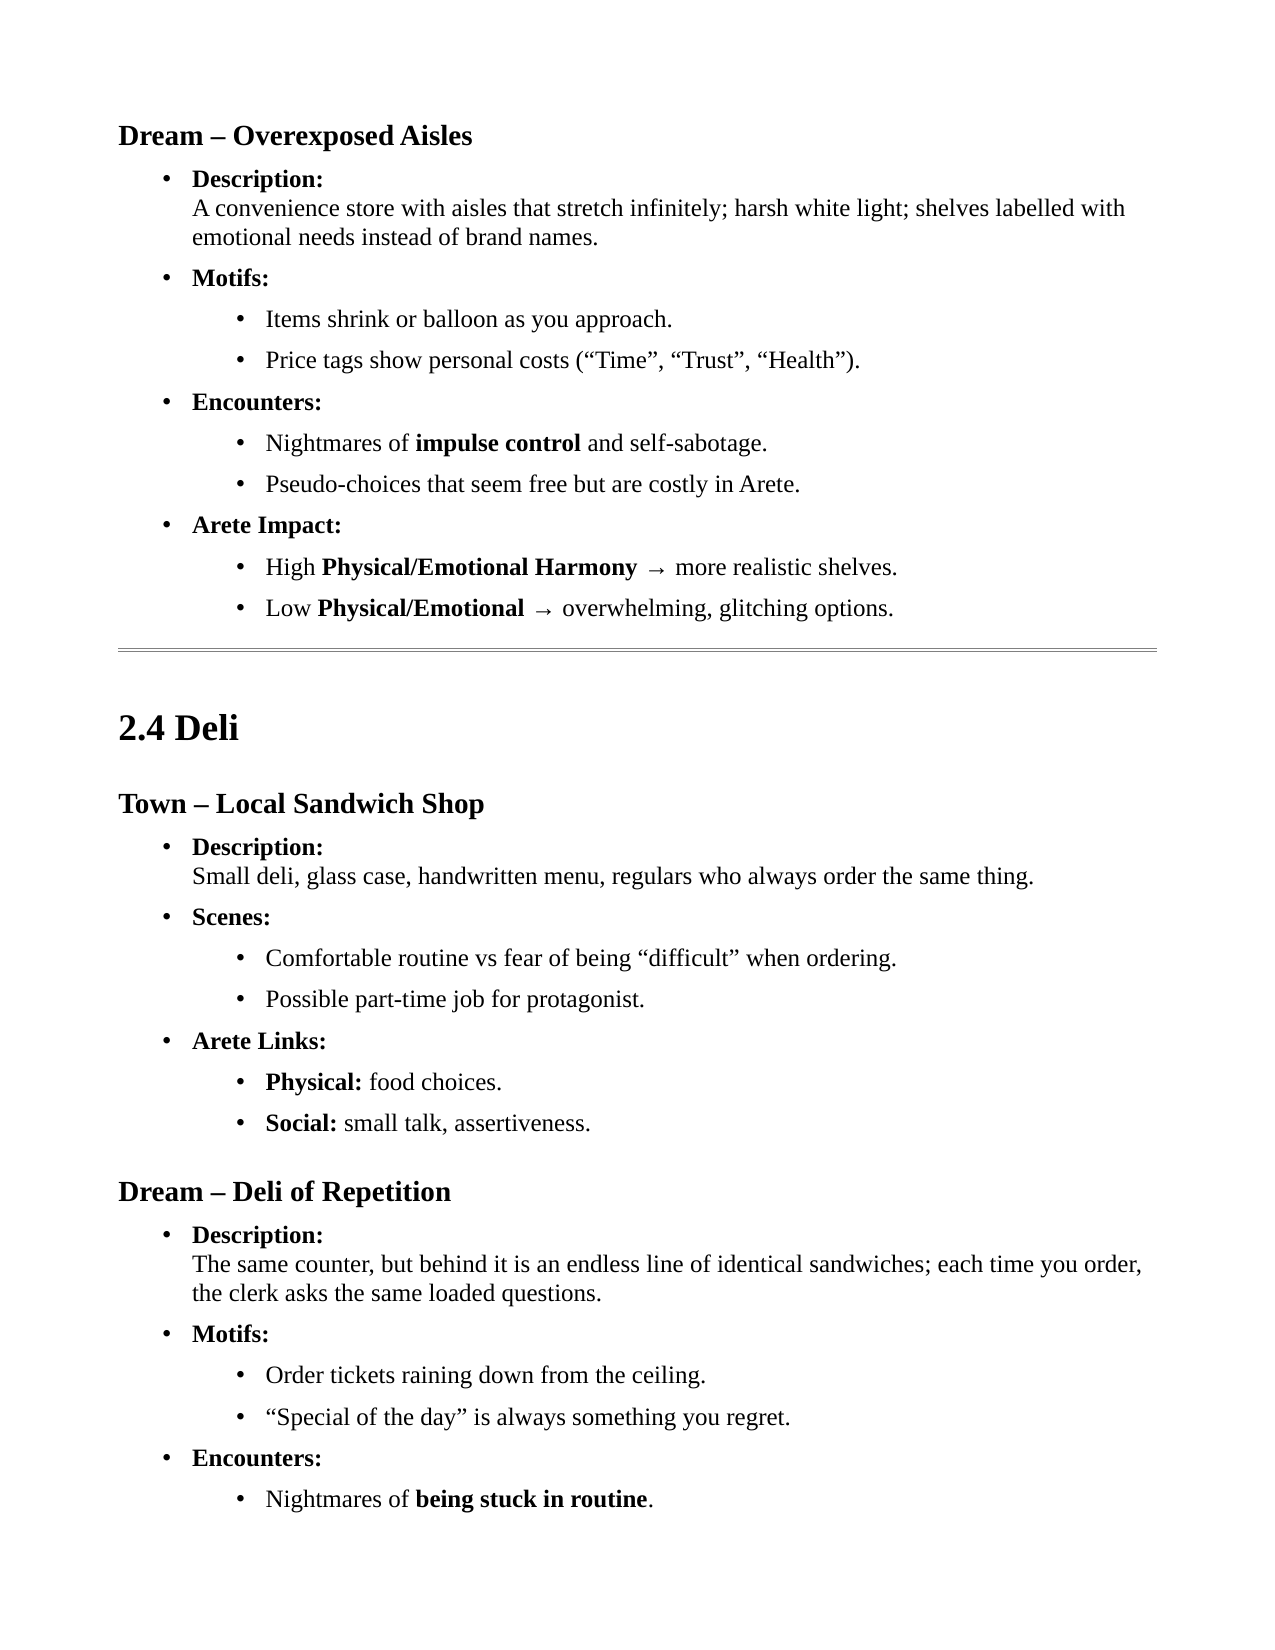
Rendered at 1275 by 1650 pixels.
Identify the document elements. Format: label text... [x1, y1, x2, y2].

list Nightmares of being stuck in routine. [236, 1484, 1157, 1513]
list “Special of the day” is always something you regret. [236, 1402, 1157, 1431]
subtitle Dream – Deli of Repetition [118, 1174, 1157, 1208]
list Pseudo-choices that seem free but are costly in Arete. [236, 469, 1157, 498]
list Items shrink or balloon as you approach. [236, 304, 1157, 333]
subtitle Town – Local Sandwich Shop [118, 786, 1157, 819]
subtitle Dream – Overexposed Aisles [118, 118, 1157, 152]
list Encounters: [162, 1443, 1157, 1472]
list Arete Impact: [162, 510, 1157, 539]
list Social: small talk, assertiveness. [236, 1108, 1157, 1137]
list Possible part-time job for protagonist. [236, 984, 1157, 1013]
list High Physical/Emotional Harmony → more realistic shelves. [236, 552, 1157, 580]
list Description: Small deli, glass case, handwritten menu, regulars who always order the same thing. [162, 832, 1157, 889]
list Nightmares of impulse control and self-sabotage. [236, 428, 1157, 457]
list Motifs: [162, 1319, 1157, 1348]
list Comfortable routine vs fear of being “difficult” when ordering. [236, 943, 1157, 972]
list Scenes: [162, 902, 1157, 931]
list Order tickets raining down from the ceiling. [236, 1361, 1157, 1389]
list Price tags show personal costs (“Time”, “Trust”, “Health”). [236, 345, 1157, 374]
list Encounters: [162, 387, 1157, 415]
subtitle 2.4 Deli [118, 705, 1157, 748]
list Description: The same counter, but behind it is an endless line of identical sandwiches; each time you order, the clerk asks the same loaded questions. [162, 1221, 1157, 1307]
list Description: A convenience store with aisles that stretch infinitely; harsh white light; shelves labelled with emotional needs instead of brand names. [162, 164, 1157, 250]
list Motifs: [162, 263, 1157, 292]
list Physical: food choices. [236, 1067, 1157, 1096]
list Low Physical/Emotional → overwhelming, glitching options. [236, 593, 1157, 622]
list Arete Links: [162, 1026, 1157, 1054]
